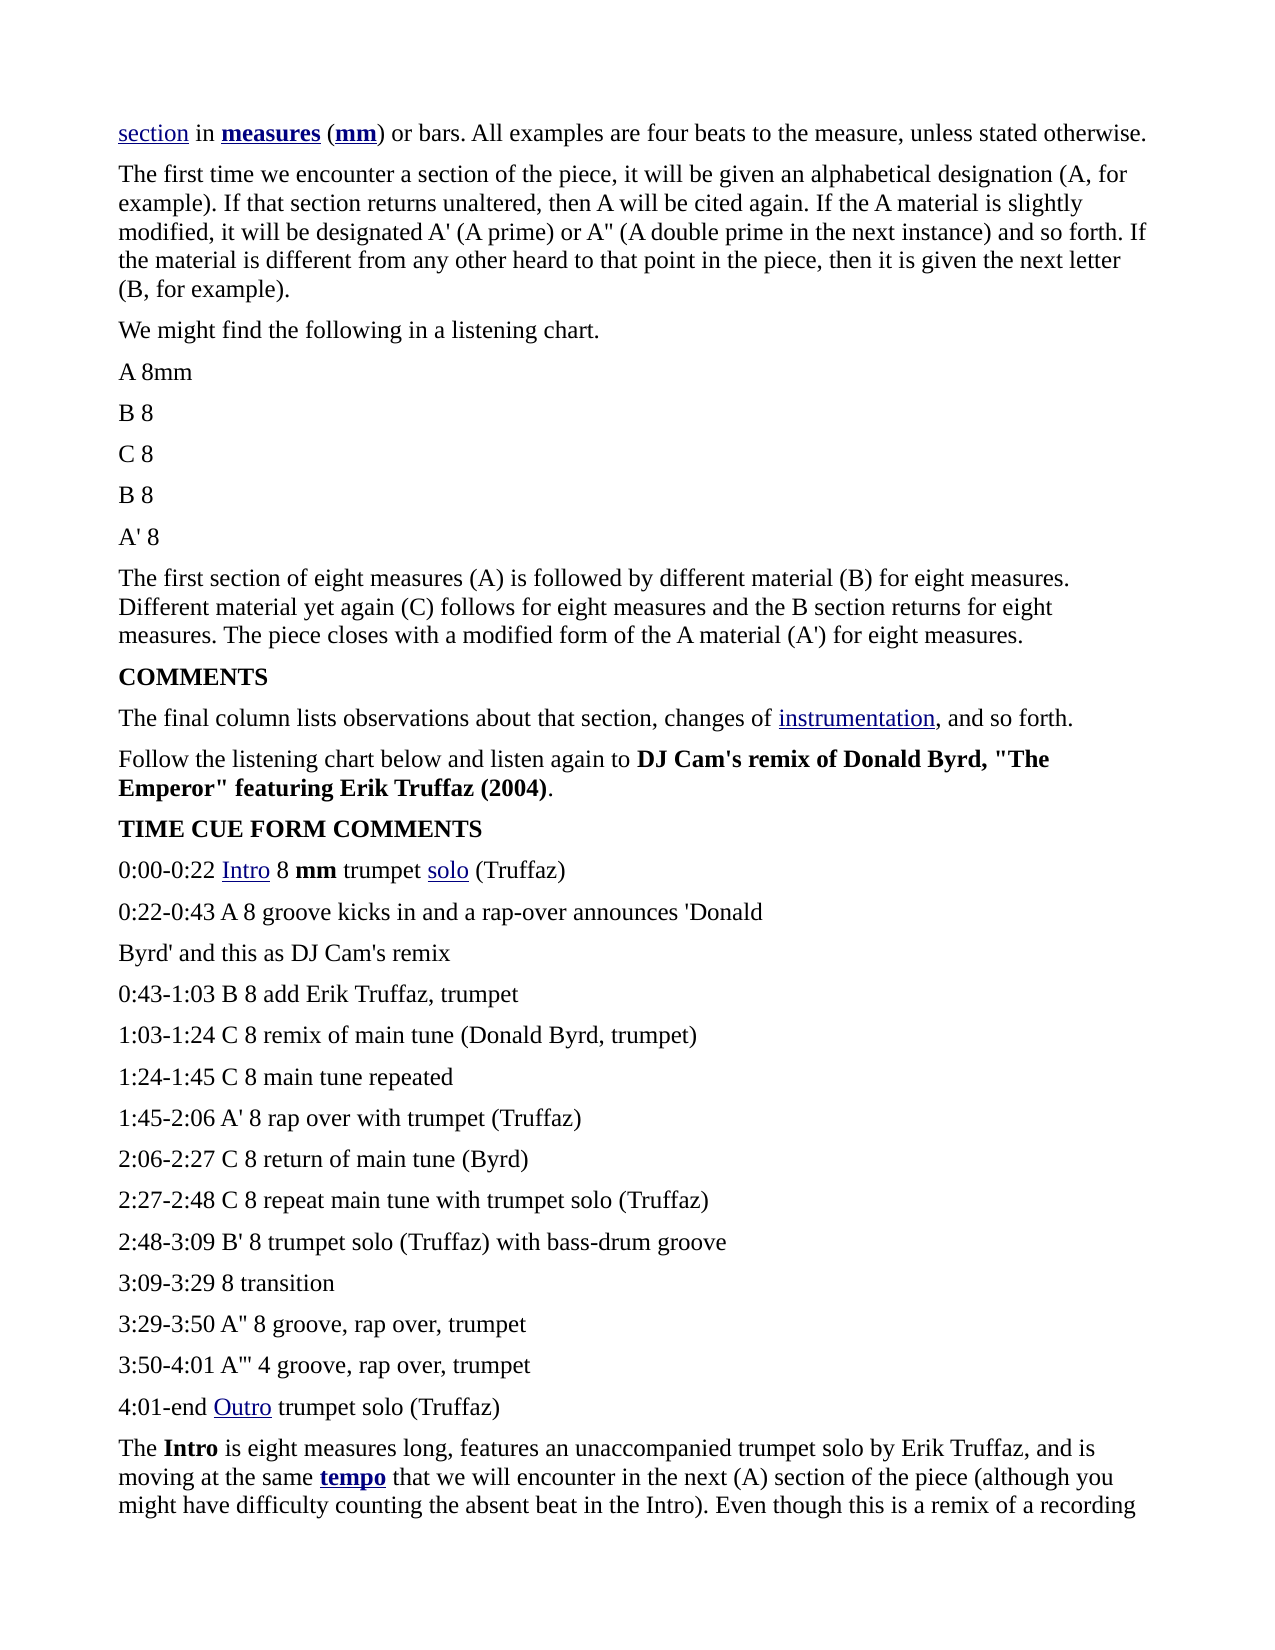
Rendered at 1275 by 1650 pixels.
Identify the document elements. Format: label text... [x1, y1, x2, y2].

text 0:43-1:03 B 8 add Erik Truffaz, trumpet [118, 979, 1157, 1008]
text 3:09-3:29 8 transition [118, 1268, 1157, 1297]
text C 8 [118, 439, 1157, 468]
text B 8 [118, 398, 1157, 427]
text 2:27-2:48 C 8 repeat main tune with trumpet solo (Truffaz) [118, 1186, 1157, 1214]
text The first time we encounter a section of the piece, it will be given an alphabetical designation (A, for example). If that section returns unaltered, then A will be cited again. If the A material is slightly modified, it will be designated A' (A prime) or A'' (A double prime in the next instance) and so forth. If the material is different from any other heard to that point in the piece, then it is given the next letter (B, for example). [118, 159, 1157, 303]
text 3:29-3:50 A'' 8 groove, rap over, trumpet [118, 1309, 1157, 1338]
text A' 8 [118, 522, 1157, 551]
text 3:50-4:01 A''' 4 groove, rap over, trumpet [118, 1351, 1157, 1379]
text The final column lists observations about that section, changes of instrumentation, and so forth. [118, 703, 1157, 732]
text A 8mm [118, 357, 1157, 386]
text Follow the listening chart below and listen again to DJ Cam's remix of Donald Byrd, "The Emperor" featuring Erik Truffaz (2004). [118, 744, 1157, 802]
text 1:45-2:06 A' 8 rap over with trumpet (Truffaz) [118, 1103, 1157, 1132]
text 2:06-2:27 C 8 return of main tune (Byrd) [118, 1144, 1157, 1173]
text 4:01-end Outro trumpet solo (Truffaz) [118, 1392, 1157, 1421]
text TIME CUE FORM COMMENTS [118, 814, 1157, 843]
text COMMENTS [118, 662, 1157, 691]
text 1:24-1:45 C 8 main tune repeated [118, 1062, 1157, 1091]
text 1:03-1:24 C 8 remix of main tune (Donald Byrd, trumpet) [118, 1021, 1157, 1049]
text 0:22-0:43 A 8 groove kicks in and a rap-over announces 'Donald [118, 897, 1157, 926]
text Byrd' and this as DJ Cam's remix [118, 938, 1157, 967]
text 2:48-3:09 B' 8 trumpet solo (Truffaz) with bass-drum groove [118, 1227, 1157, 1256]
text We might find the following in a listening chart. [118, 316, 1157, 344]
text The first section of eight measures (A) is followed by different material (B) for eight measures. Different material yet again (C) follows for eight measures and the B section returns for eight measures. The piece closes with a modified form of the A material (A') for eight measures. [118, 563, 1157, 649]
text 0:00-0:22 Intro 8 mm trumpet solo (Truffaz) [118, 856, 1157, 884]
text section in measures (mm) or bars. All examples are four beats to the measure, unless stated otherwise. [118, 118, 1157, 147]
text The Intro is eight measures long, features an unaccompanied trumpet solo by Erik Truffaz, and is moving at the same tempo that we will encounter in the next (A) section of the piece (although you might have difficulty counting the absent beat in the Intro). Even though this is a remix of a recording [118, 1433, 1157, 1519]
text B 8 [118, 481, 1157, 509]
